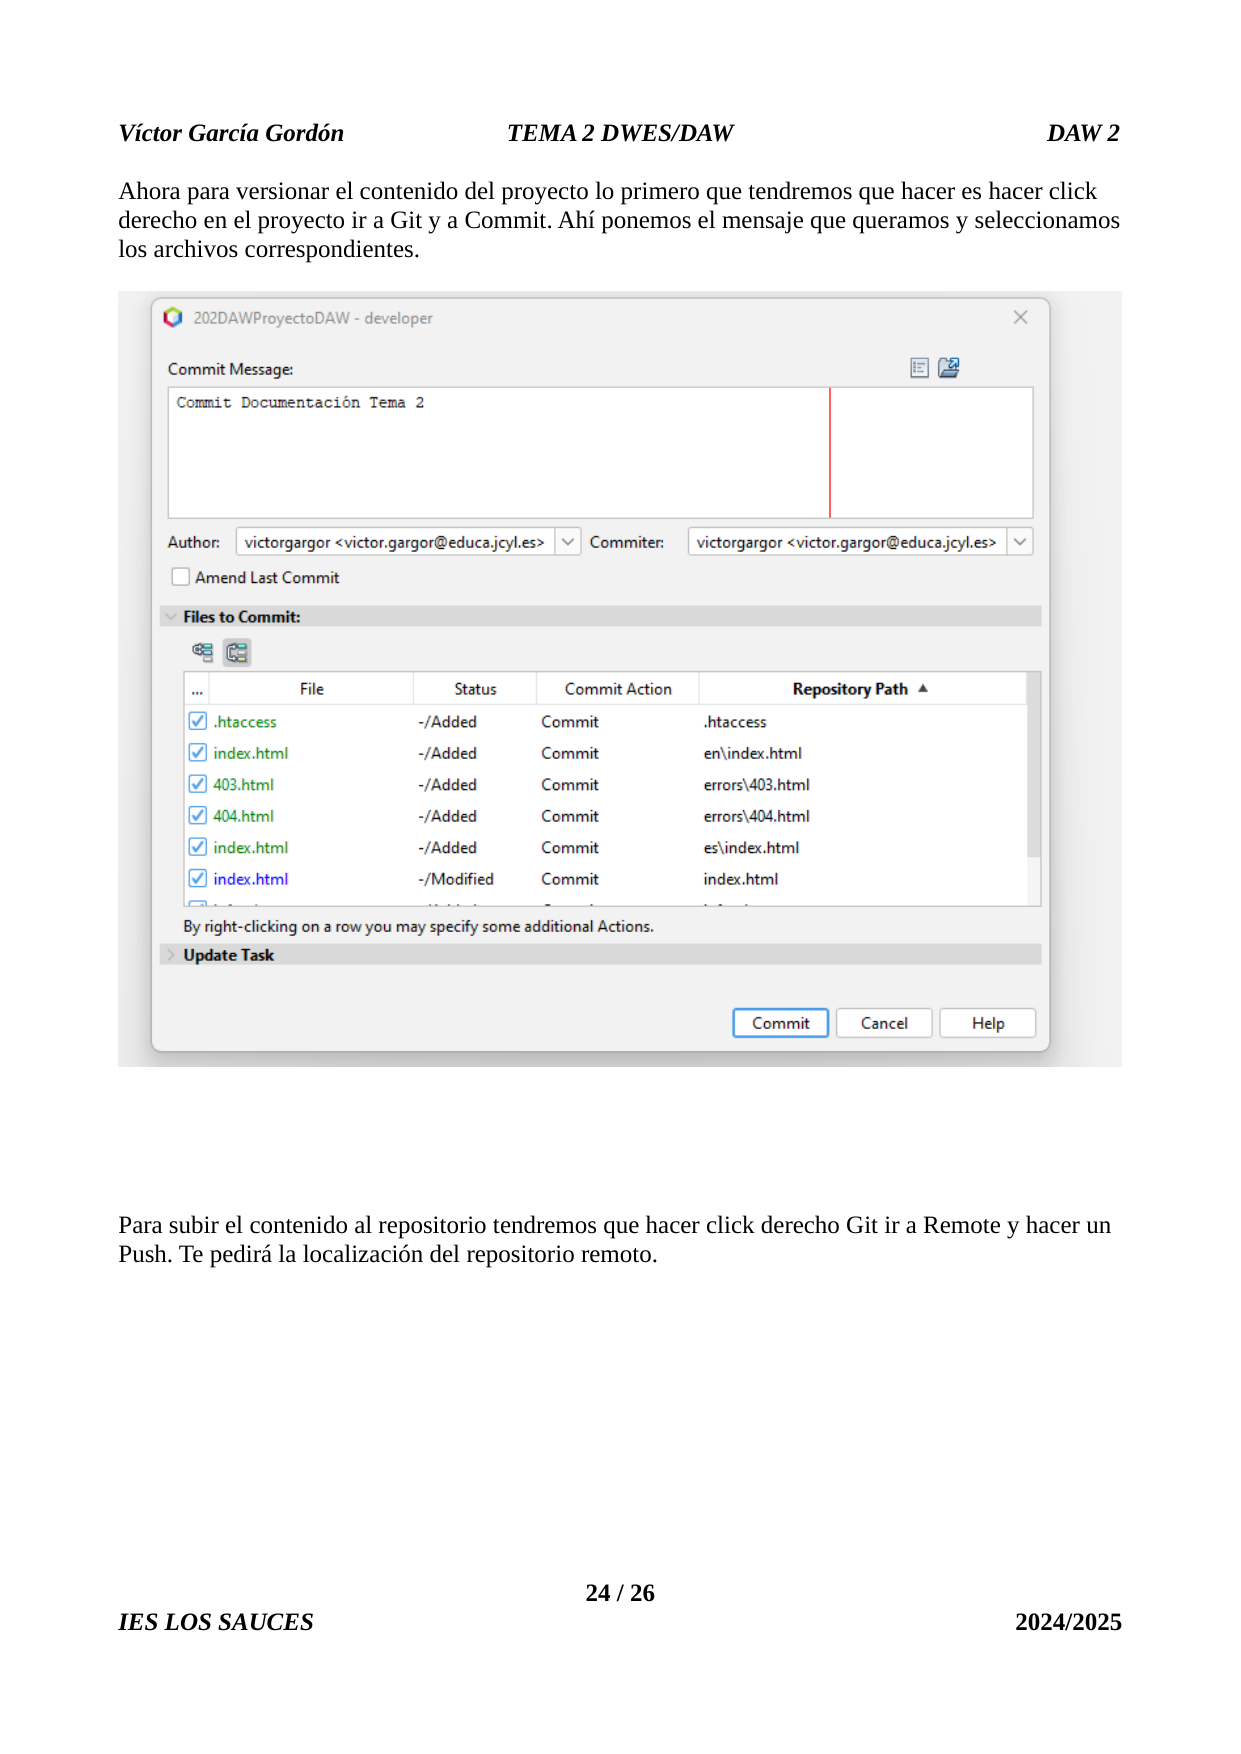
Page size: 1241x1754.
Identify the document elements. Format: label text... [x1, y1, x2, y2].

text Para subir el contenido al repositorio tendremos que hacer click derecho Git ir a Remote y hacer un Push. Te pedirá la localización del repositorio remoto. [118, 1210, 1122, 1267]
picture [118, 291, 1123, 1067]
text Ahora para versionar el contenido del proyecto lo primero que tendremos que hacer es hacer click derecho en el proyecto ir a Git y a Commit. Ahí ponemos el mensaje que queramos y seleccionamos los archivos correspondientes. [118, 176, 1122, 263]
